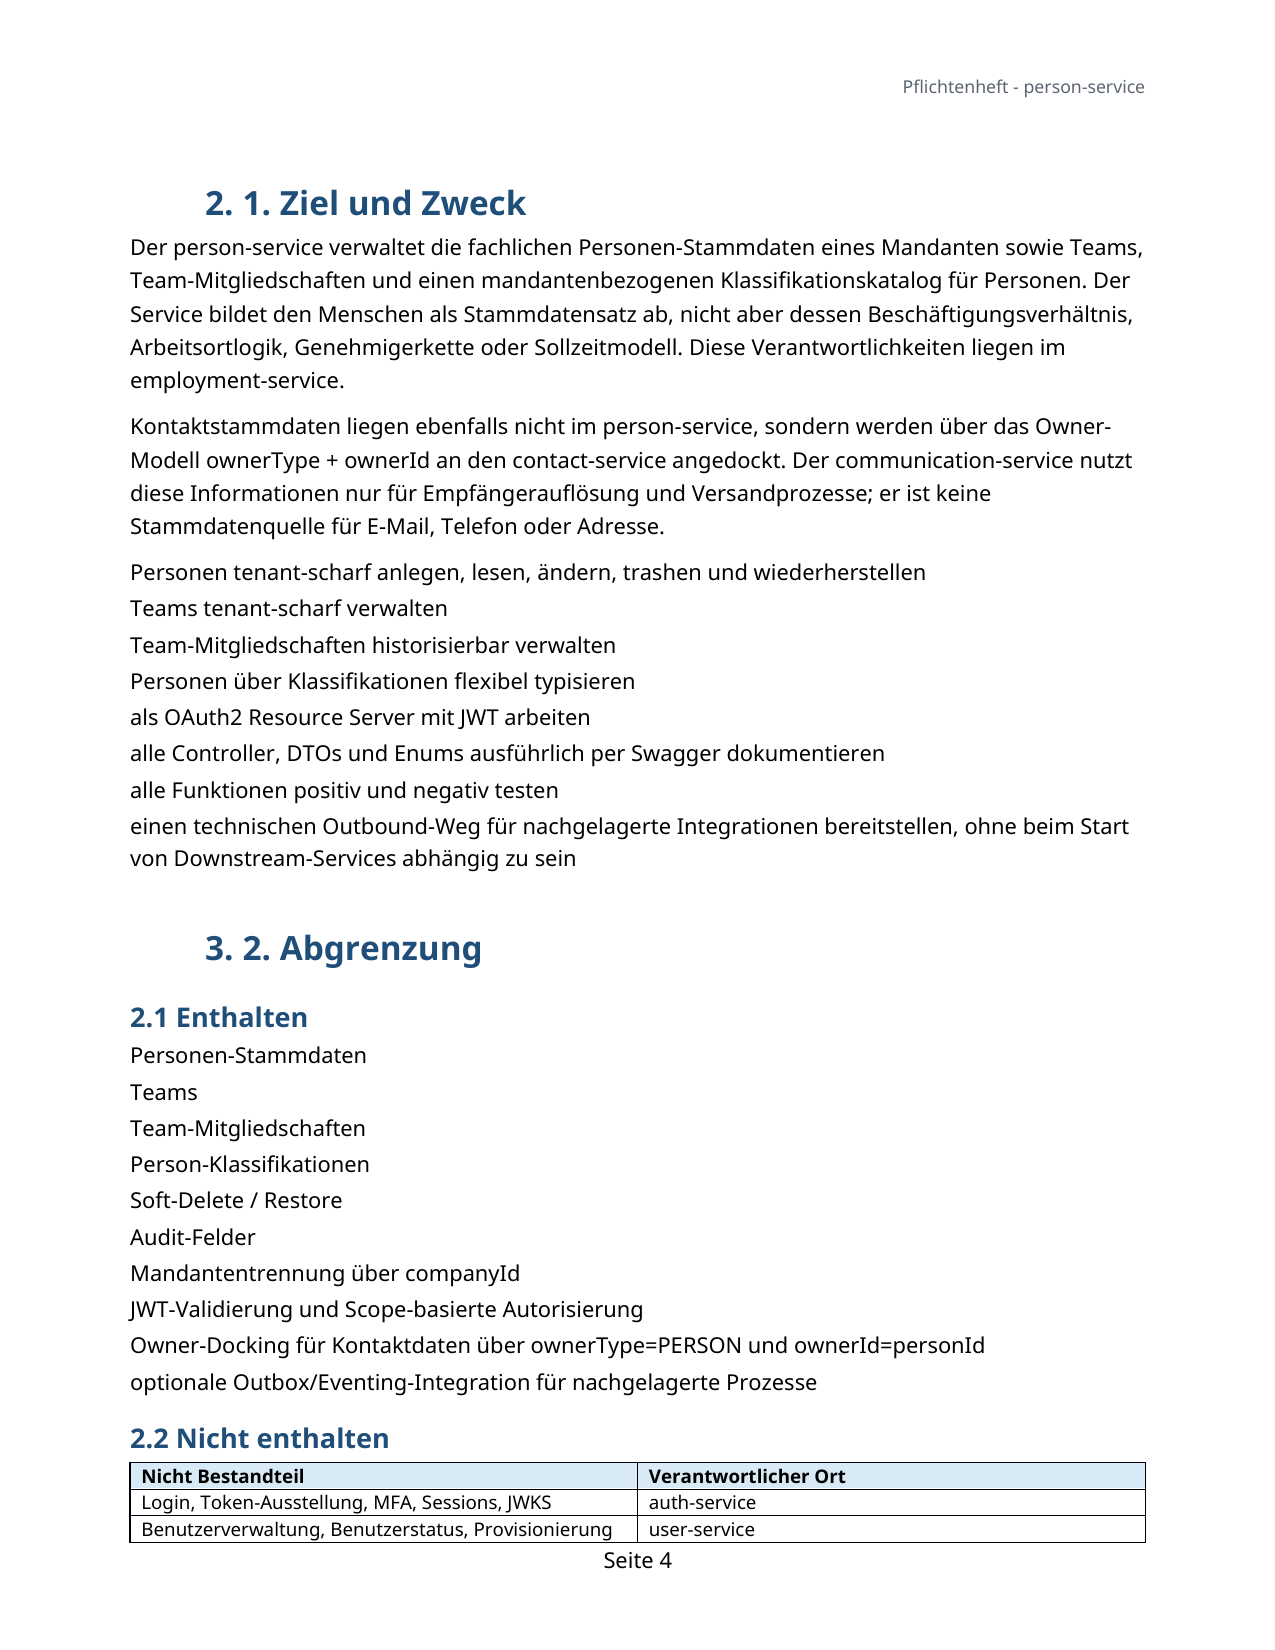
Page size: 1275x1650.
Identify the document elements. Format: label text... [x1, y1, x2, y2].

list JWT-Validierung und Scope-basierte Autorisierung [130, 1294, 1145, 1324]
list als OAuth2 Resource Server mit JWT arbeiten [130, 702, 1145, 732]
subtitle 2.2 Nicht enthalten [130, 1419, 1145, 1456]
list Team-Mitgliedschaften historisierbar verwalten [130, 629, 1145, 659]
table_cell Benutzerverwaltung, Benutzerstatus, Provisionierung [131, 1516, 637, 1542]
list Personen tenant-scharf anlegen, lesen, ändern, trashen und wiederherstellen [130, 557, 1145, 587]
table_cell Login, Token-Ausstellung, MFA, Sessions, JWKS [131, 1490, 637, 1515]
list Personen über Klassifikationen flexibel typisieren [130, 666, 1145, 696]
list einen technischen Outbound-Weg für nachgelagerte Integrationen bereitstellen, ohne beim Start von Downstream-Services abhängig zu sein [130, 811, 1145, 873]
list Teams [130, 1077, 1145, 1106]
table_cell user-service [638, 1516, 1145, 1542]
subtitle 2. Abgrenzung [205, 925, 1145, 970]
subtitle 1. Ziel und Zweck [205, 180, 1145, 225]
list Teams tenant-scharf verwalten [130, 593, 1145, 623]
text Kontaktstammdaten liegen ebenfalls nicht im person-service, sondern werden über das Owner-Modell ownerType + ownerId an den contact-service angedockt. Der communication-service nutzt diese Informationen nur für Empfängerauflösung und Versandprozesse; er ist keine Stammdatenquelle für E-Mail, Telefon oder Adresse. [130, 411, 1145, 541]
table_header Verantwortlicher Ort [638, 1463, 1145, 1488]
table_header Nicht Bestandteil [131, 1463, 637, 1488]
list alle Controller, DTOs und Enums ausführlich per Swagger dokumentieren [130, 738, 1145, 768]
list Soft-Delete / Restore [130, 1185, 1145, 1215]
list Mandantentrennung über companyId [130, 1258, 1145, 1288]
list Owner-Docking für Kontaktdaten über ownerType=PERSON und ownerId=personId [130, 1330, 1145, 1360]
list Person-Klassifikationen [130, 1149, 1145, 1179]
text Der person-service verwaltet die fachlichen Personen-Stammdaten eines Mandanten sowie Teams, Team-Mitgliedschaften und einen mandantenbezogenen Klassifikationskatalog für Personen. Der Service bildet den Menschen als Stammdatensatz ab, nicht aber dessen Beschäftigungsverhältnis, Arbeitsortlogik, Genehmigerkette oder Sollzeitmodell. Diese Verantwortlichkeiten liegen im employment-service. [130, 232, 1145, 395]
subtitle 2.1 Enthalten [130, 998, 1145, 1035]
list optionale Outbox/Eventing-Integration für nachgelagerte Prozesse [130, 1367, 1145, 1396]
list alle Funktionen positiv und negativ testen [130, 774, 1145, 804]
table_cell auth-service [638, 1490, 1145, 1515]
list Audit-Felder [130, 1222, 1145, 1251]
list Personen-Stammdaten [130, 1040, 1145, 1070]
list Team-Mitgliedschaften [130, 1113, 1145, 1143]
